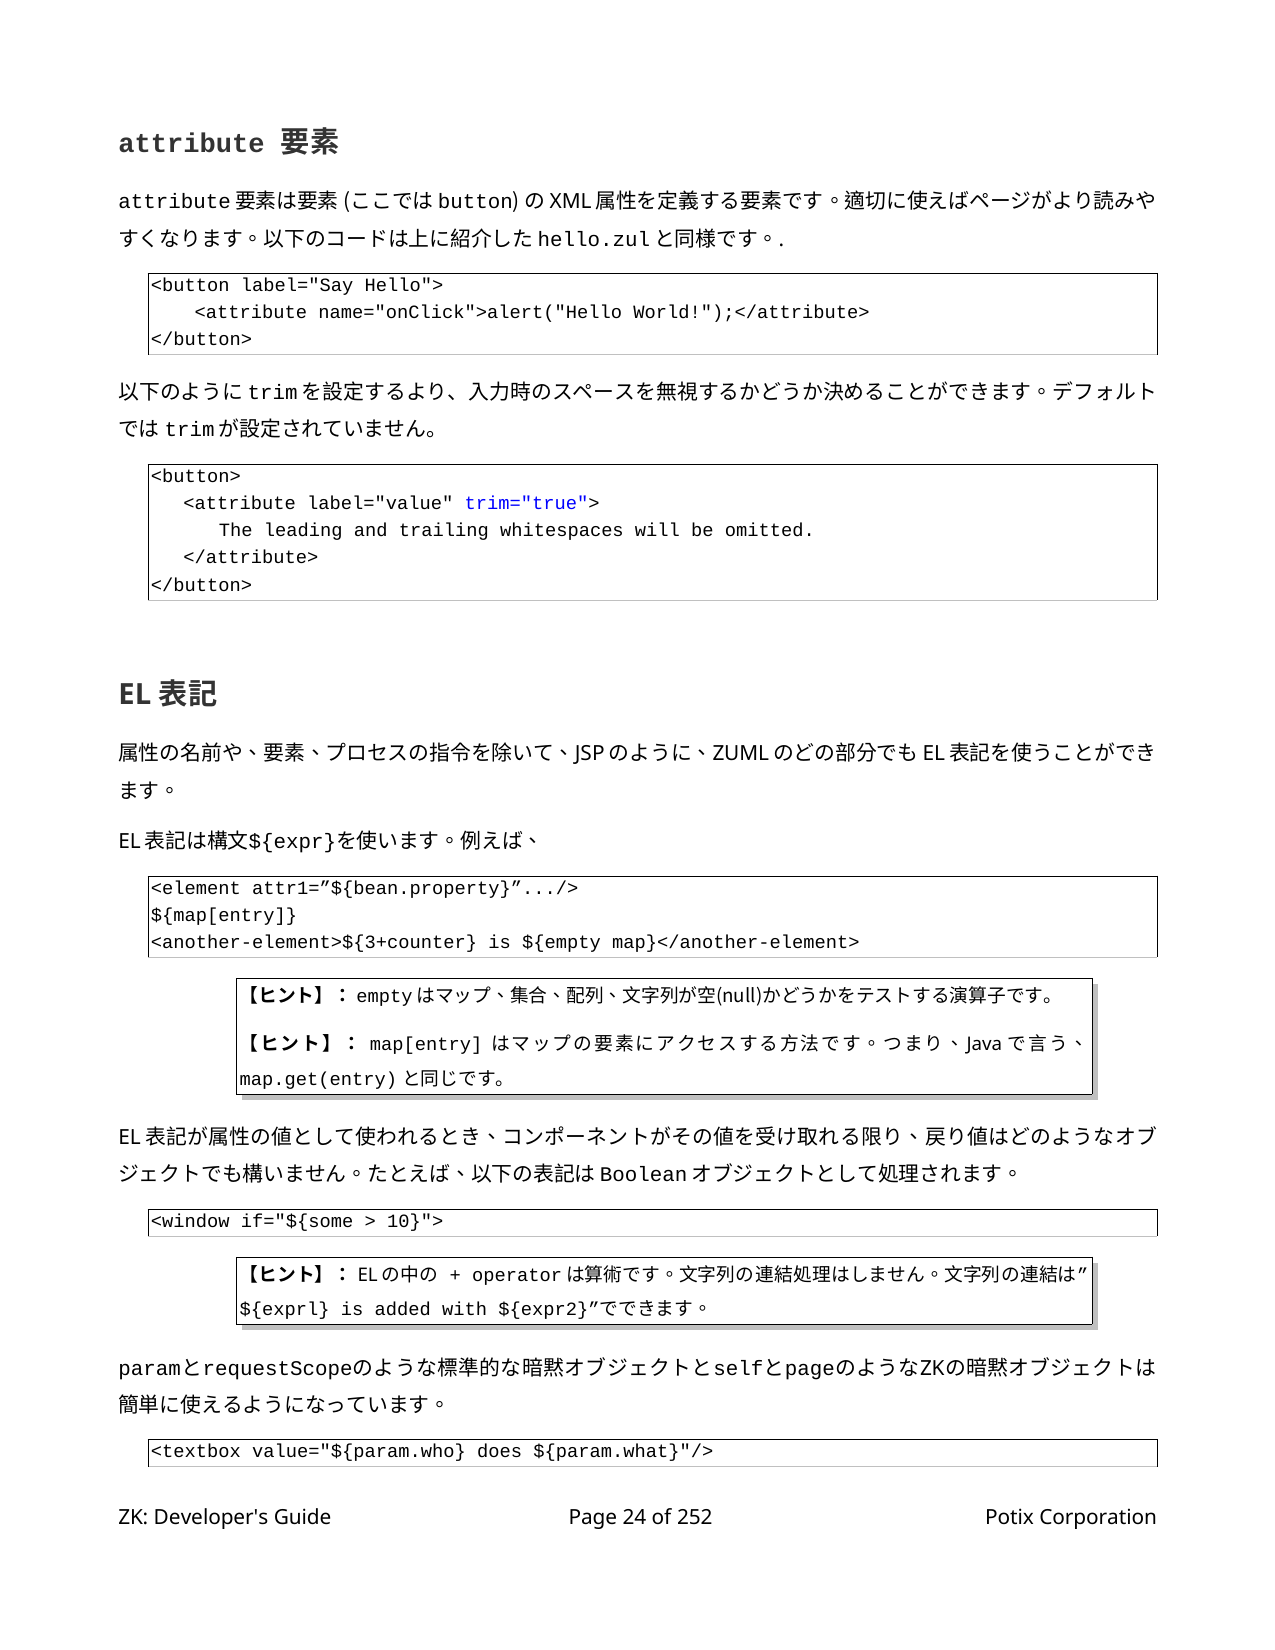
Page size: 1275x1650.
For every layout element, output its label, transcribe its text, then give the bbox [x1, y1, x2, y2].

text 【ヒント】： ELの中の + operatorは算術です。文字列の連結処理はしません。文字列の連結は”${exprl} is added with ${expr2}”でできます。 [237, 1258, 1092, 1324]
text </button> [149, 327, 1157, 354]
text <window if="${some > 10}"> [149, 1210, 1157, 1236]
subtitle EL 表記 [118, 671, 1157, 713]
text EL表記が属性の値として使われるとき、コンポーネントがその値を受け取れる限り、戻り値はどのようなオブジェクトでも構いません。たとえば、以下の表記はBooleanオブジェクトとして処理されます。 [118, 1120, 1157, 1188]
text <textbox value="${param.who} does ${param.what}"/> [149, 1440, 1157, 1466]
text <button> [149, 465, 1157, 488]
text <button label="Say Hello"> [149, 274, 1157, 297]
text 以下のようにtrimを設定するより、入力時のスペースを無視するかどうか決めることができます。デフォルトでは trimが設定されていません。 [118, 375, 1157, 443]
text paramとrequestScopeのような標準的な暗黙オブジェクトとselfとpageのようなZKの暗黙オブジェクトは簡単に使えるようになっています。 [118, 1351, 1157, 1419]
text <element attr1=”${bean.property}”.../> [149, 877, 1157, 900]
text 【ヒント】： emptyはマップ、集合、配列、文字列が空(null)かどうかをテストする演算子です。 [237, 979, 1092, 1008]
text ${map[entry]} [149, 903, 1157, 927]
text The leading and trailing whitespaces will be omitted. [149, 518, 1157, 542]
text </button> [149, 572, 1157, 600]
text EL表記は構文${expr}を使います。例えば、 [118, 825, 1157, 855]
text </attribute> [149, 545, 1157, 569]
text <another-element>${3+counter} is ${empty map}</another-element> [149, 930, 1157, 957]
subtitle attribute 要素 [118, 118, 1157, 161]
text 【ヒント】： map[entry] はマップの要素にアクセスする方法です。つまり、Javaで言う、 map.get(entry) と同じです。 [237, 1026, 1092, 1094]
text <attribute label="value" trim="true"> [149, 491, 1157, 515]
text attribute要素は要素 (ここではbutton) のXML属性を定義する要素です。適切に使えばページがより読みやすくなります。以下のコードは上に紹介したhello.zulと同様です。. [118, 184, 1157, 252]
text <attribute name="onClick">alert("Hello World!");</attribute> [149, 300, 1157, 324]
text 属性の名前や、要素、プロセスの指令を除いて、JSPのように、ZUMLのどの部分でもEL表記を使うことができます。 [118, 737, 1157, 804]
